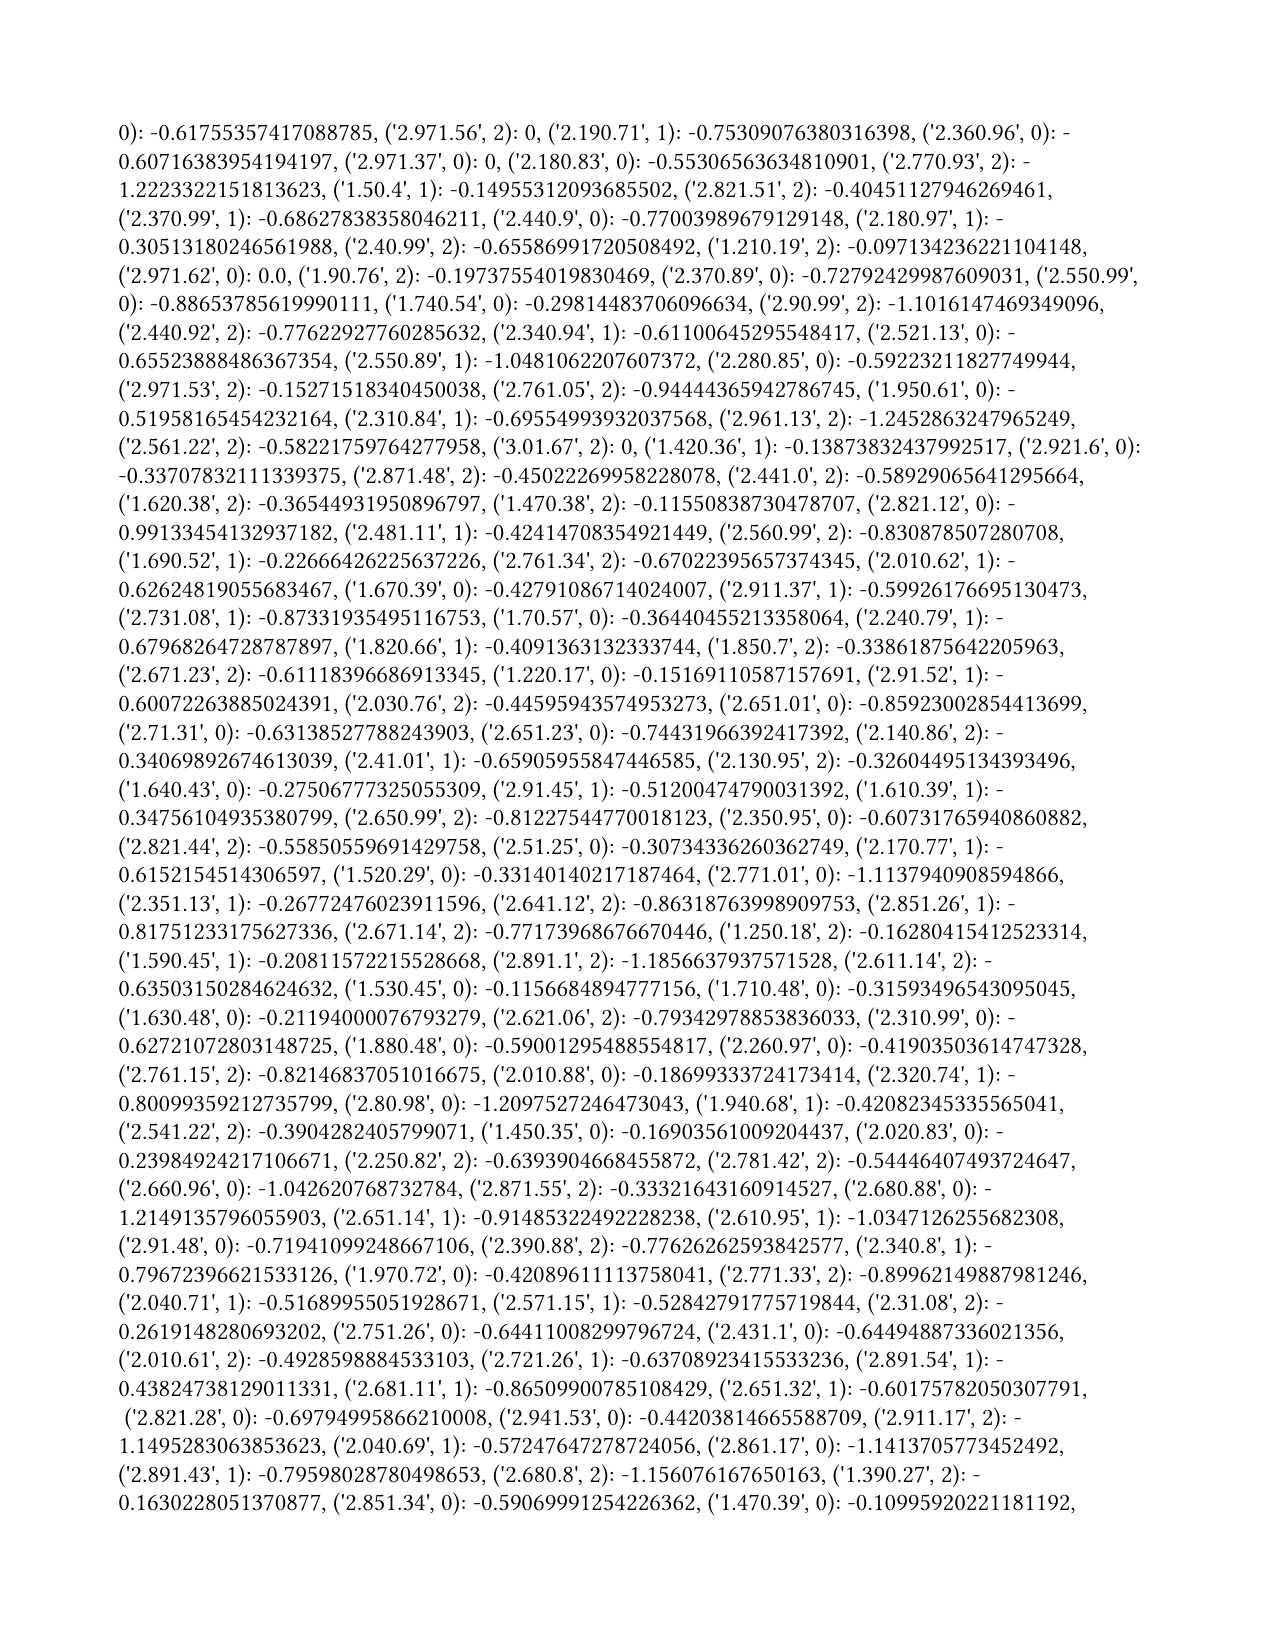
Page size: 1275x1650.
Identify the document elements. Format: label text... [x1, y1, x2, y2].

text ('2.821.28', 0): -0.69794995866210008, ('2.941.53', 0): -0.44203814665588709, ('2.911.17', 2): -1.1495283063853623, ('2.040.69', 1): -0.57247647278724056, ('2.861.17', 0): -1.1413705773452492, ('2.891.43', 1): -0.79598028780498653, ('2.680.8', 2): -1.156076167650163, ('1.390.27', 2): -0.1630228051370877, ('2.851.34', 0): -0.59069991254226362, ('1.470.39', 0): -0.10995920221181192, [118, 1402, 1157, 1517]
text 0): -0.61755357417088785, ('2.971.56', 2): 0, ('2.190.71', 1): -0.75309076380316398, ('2.360.96', 0): -0.60716383954194197, ('2.971.37', 0): 0, ('2.180.83', 0): -0.55306563634810901, ('2.770.93', 2): -1.2223322151813623, ('1.50.4', 1): -0.14955312093685502, ('2.821.51', 2): -0.40451127946269461, ('2.370.99', 1): -0.68627838358046211, ('2.440.9', 0): -0.77003989679129148, ('2.180.97', 1): -0.30513180246561988, ('2.40.99', 2): -0.65586991720508492, ('1.210.19', 2): -0.097134236221104148, ('2.971.62', 0): 0.0, ('1.90.76', 2): -0.19737554019830469, ('2.370.89', 0): -0.72792429987609031, ('2.550.99', 0): -0.88653785619990111, ('1.740.54', 0): -0.29814483706096634, ('2.90.99', 2): -1.1016147469349096, ('2.440.92', 2): -0.77622927760285632, ('2.340.94', 1): -0.61100645295548417, ('2.521.13', 0): -0.65523888486367354, ('2.550.89', 1): -1.0481062207607372, ('2.280.85', 0): -0.59223211827749944, ('2.971.53', 2): -0.15271518340450038, ('2.761.05', 2): -0.94444365942786745, ('1.950.61', 0): -0.51958165454232164, ('2.310.84', 1): -0.69554993932037568, ('2.961.13', 2): -1.2452863247965249, ('2.561.22', 2): -0.58221759764277958, ('3.01.67', 2): 0, ('1.420.36', 1): -0.13873832437992517, ('2.921.6', 0): -0.33707832111339375, ('2.871.48', 2): -0.45022269958228078, ('2.441.0', 2): -0.58929065641295664, ('1.620.38', 2): -0.36544931950896797, ('1.470.38', 2): -0.11550838730478707, ('2.821.12', 0): -0.99133454132937182, ('2.481.11', 1): -0.42414708354921449, ('2.560.99', 2): -0.830878507280708, ('1.690.52', 1): -0.22666426225637226, ('2.761.34', 2): -0.67022395657374345, ('2.010.62', 1): -0.62624819055683467, ('1.670.39', 0): -0.42791086714024007, ('2.911.37', 1): -0.59926176695130473, ('2.731.08', 1): -0.87331935495116753, ('1.70.57', 0): -0.36440455213358064, ('2.240.79', 1): -0.67968264728787897, ('1.820.66', 1): -0.4091363132333744, ('1.850.7', 2): -0.33861875642205963, ('2.671.23', 2): -0.61118396686913345, ('1.220.17', 0): -0.15169110587157691, ('2.91.52', 1): -0.60072263885024391, ('2.030.76', 2): -0.44595943574953273, ('2.651.01', 0): -0.85923002854413699, ('2.71.31', 0): -0.63138527788243903, ('2.651.23', 0): -0.74431966392417392, ('2.140.86', 2): -0.34069892674613039, ('2.41.01', 1): -0.65905955847446585, ('2.130.95', 2): -0.32604495134393496, ('1.640.43', 0): -0.27506777325055309, ('2.91.45', 1): -0.51200474790031392, ('1.610.39', 1): -0.34756104935380799, ('2.650.99', 2): -0.81227544770018123, ('2.350.95', 0): -0.60731765940860882, ('2.821.44', 2): -0.55850559691429758, ('2.51.25', 0): -0.30734336260362749, ('2.170.77', 1): -0.6152154514306597, ('1.520.29', 0): -0.33140140217187464, ('2.771.01', 0): -1.1137940908594866, ('2.351.13', 1): -0.26772476023911596, ('2.641.12', 2): -0.86318763998909753, ('2.851.26', 1): -0.81751233175627336, ('2.671.14', 2): -0.77173968676670446, ('1.250.18', 2): -0.16280415412523314, ('1.590.45', 1): -0.20811572215528668, ('2.891.1', 2): -1.1856637937571528, ('2.611.14', 2): -0.63503150284624632, ('1.530.45', 0): -0.1156684894777156, ('1.710.48', 0): -0.31593496543095045, ('1.630.48', 0): -0.21194000076793279, ('2.621.06', 2): -0.79342978853836033, ('2.310.99', 0): -0.62721072803148725, ('1.880.48', 0): -0.59001295488554817, ('2.260.97', 0): -0.41903503614747328, ('2.761.15', 2): -0.82146837051016675, ('2.010.88', 0): -0.18699333724173414, ('2.320.74', 1): -0.80099359212735799, ('2.80.98', 0): -1.2097527246473043, ('1.940.68', 1): -0.42082345335565041, ('2.541.22', 2): -0.3904282405799071, ('1.450.35', 0): -0.16903561009204437, ('2.020.83', 0): -0.23984924217106671, ('2.250.82', 2): -0.6393904668455872, ('2.781.42', 2): -0.54446407493724647, ('2.660.96', 0): -1.042620768732784, ('2.871.55', 2): -0.33321643160914527, ('2.680.88', 0): -1.2149135796055903, ('2.651.14', 1): -0.91485322492228238, ('2.610.95', 1): -1.0347126255682308, ('2.91.48', 0): -0.71941099248667106, ('2.390.88', 2): -0.77626262593842577, ('2.340.8', 1): -0.79672396621533126, ('1.970.72', 0): -0.42089611113758041, ('2.771.33', 2): -0.89962149887981246, ('2.040.71', 1): -0.51689955051928671, ('2.571.15', 1): -0.52842791775719844, ('2.31.08', 2): -0.2619148280693202, ('2.751.26', 0): -0.64411008299796724, ('2.431.1', 0): -0.64494887336021356, ('2.010.61', 2): -0.4928598884533103, ('2.721.26', 1): -0.63708923415533236, ('2.891.54', 1): -0.43824738129011331, ('2.681.11', 1): -0.86509900785108429, ('2.651.32', 1): -0.60175782050307791, [118, 118, 1157, 1402]
